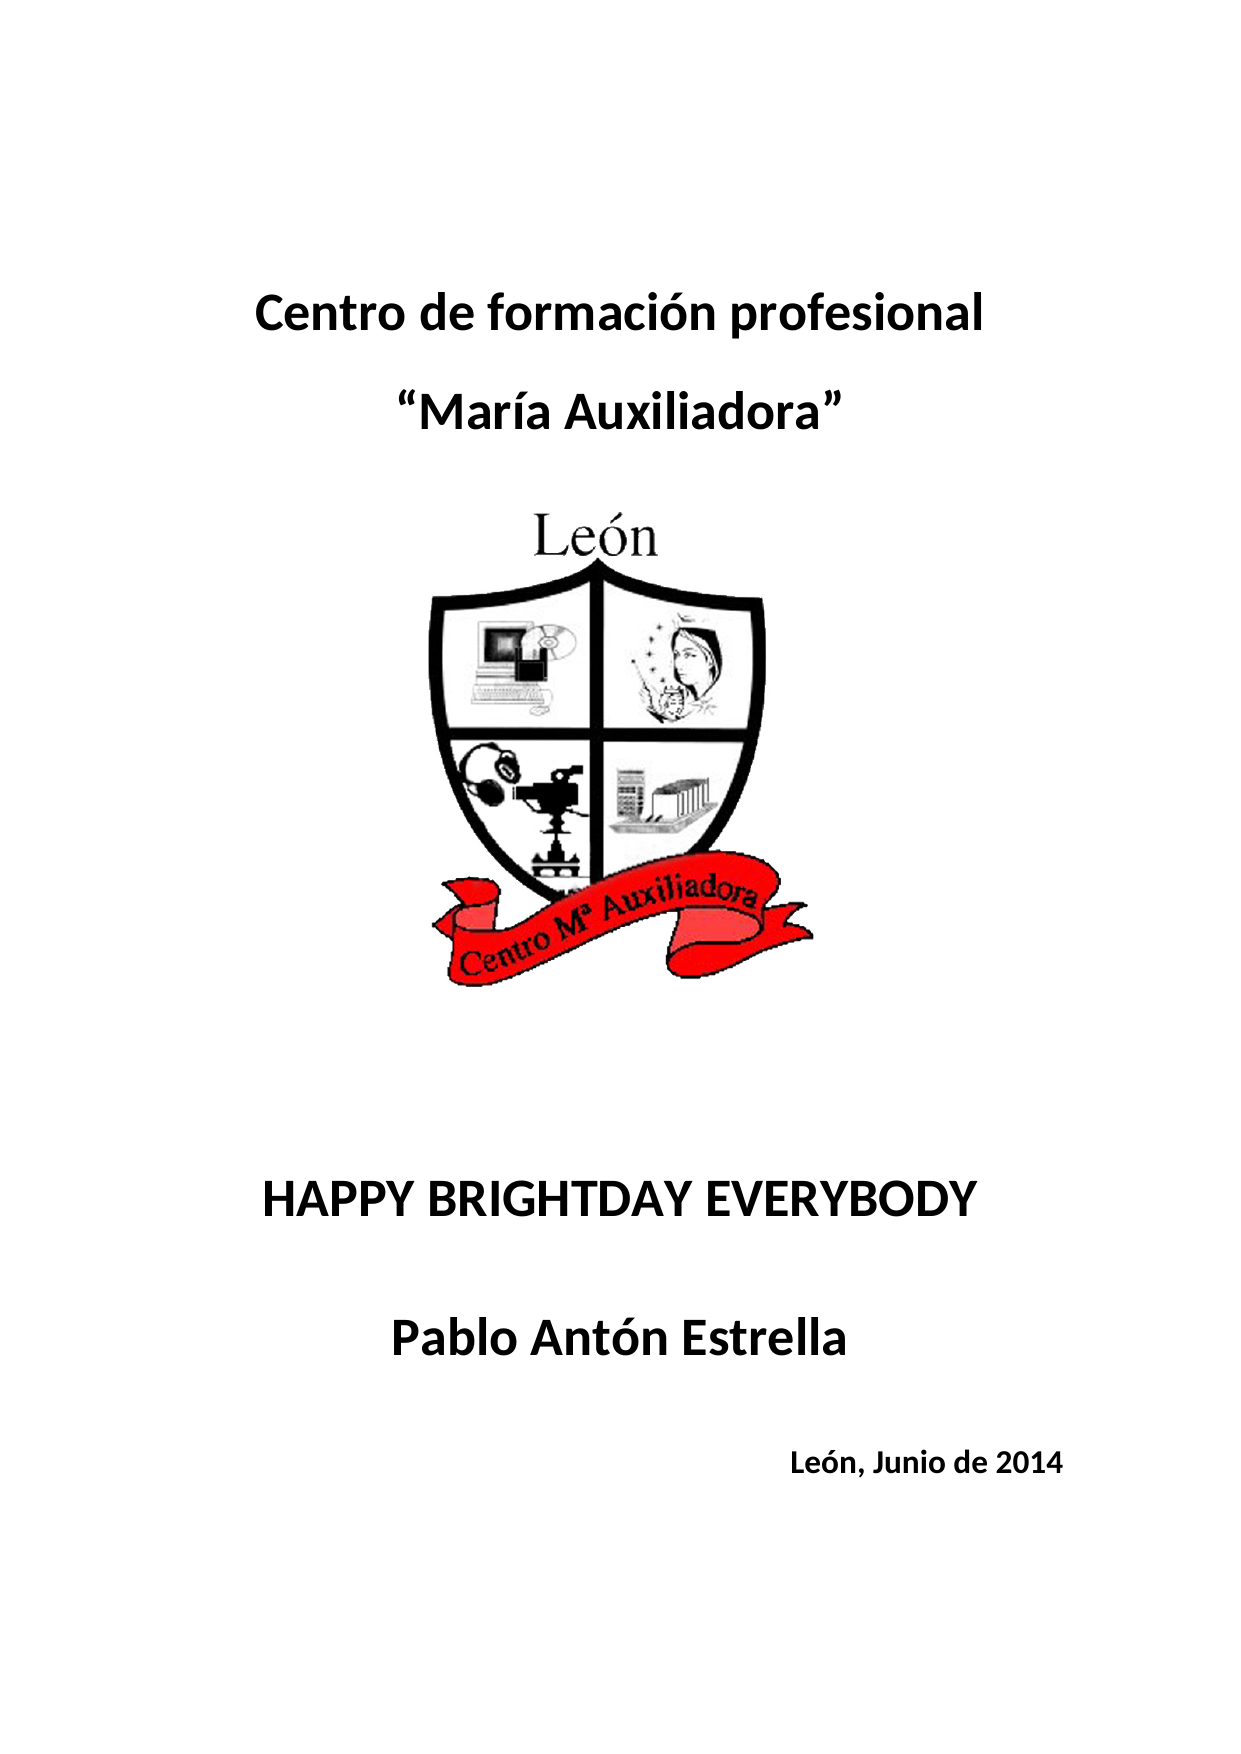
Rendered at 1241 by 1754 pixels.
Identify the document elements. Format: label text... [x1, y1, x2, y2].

text Pablo Antón Estrella [177, 1302, 1063, 1369]
text HAPPY BRIGHTDAY EVERYBODY [177, 1164, 1063, 1230]
text Centro de formación profesional “María Auxiliadora” [177, 278, 1063, 443]
text León, Junio de 2014 [177, 1441, 1063, 1482]
